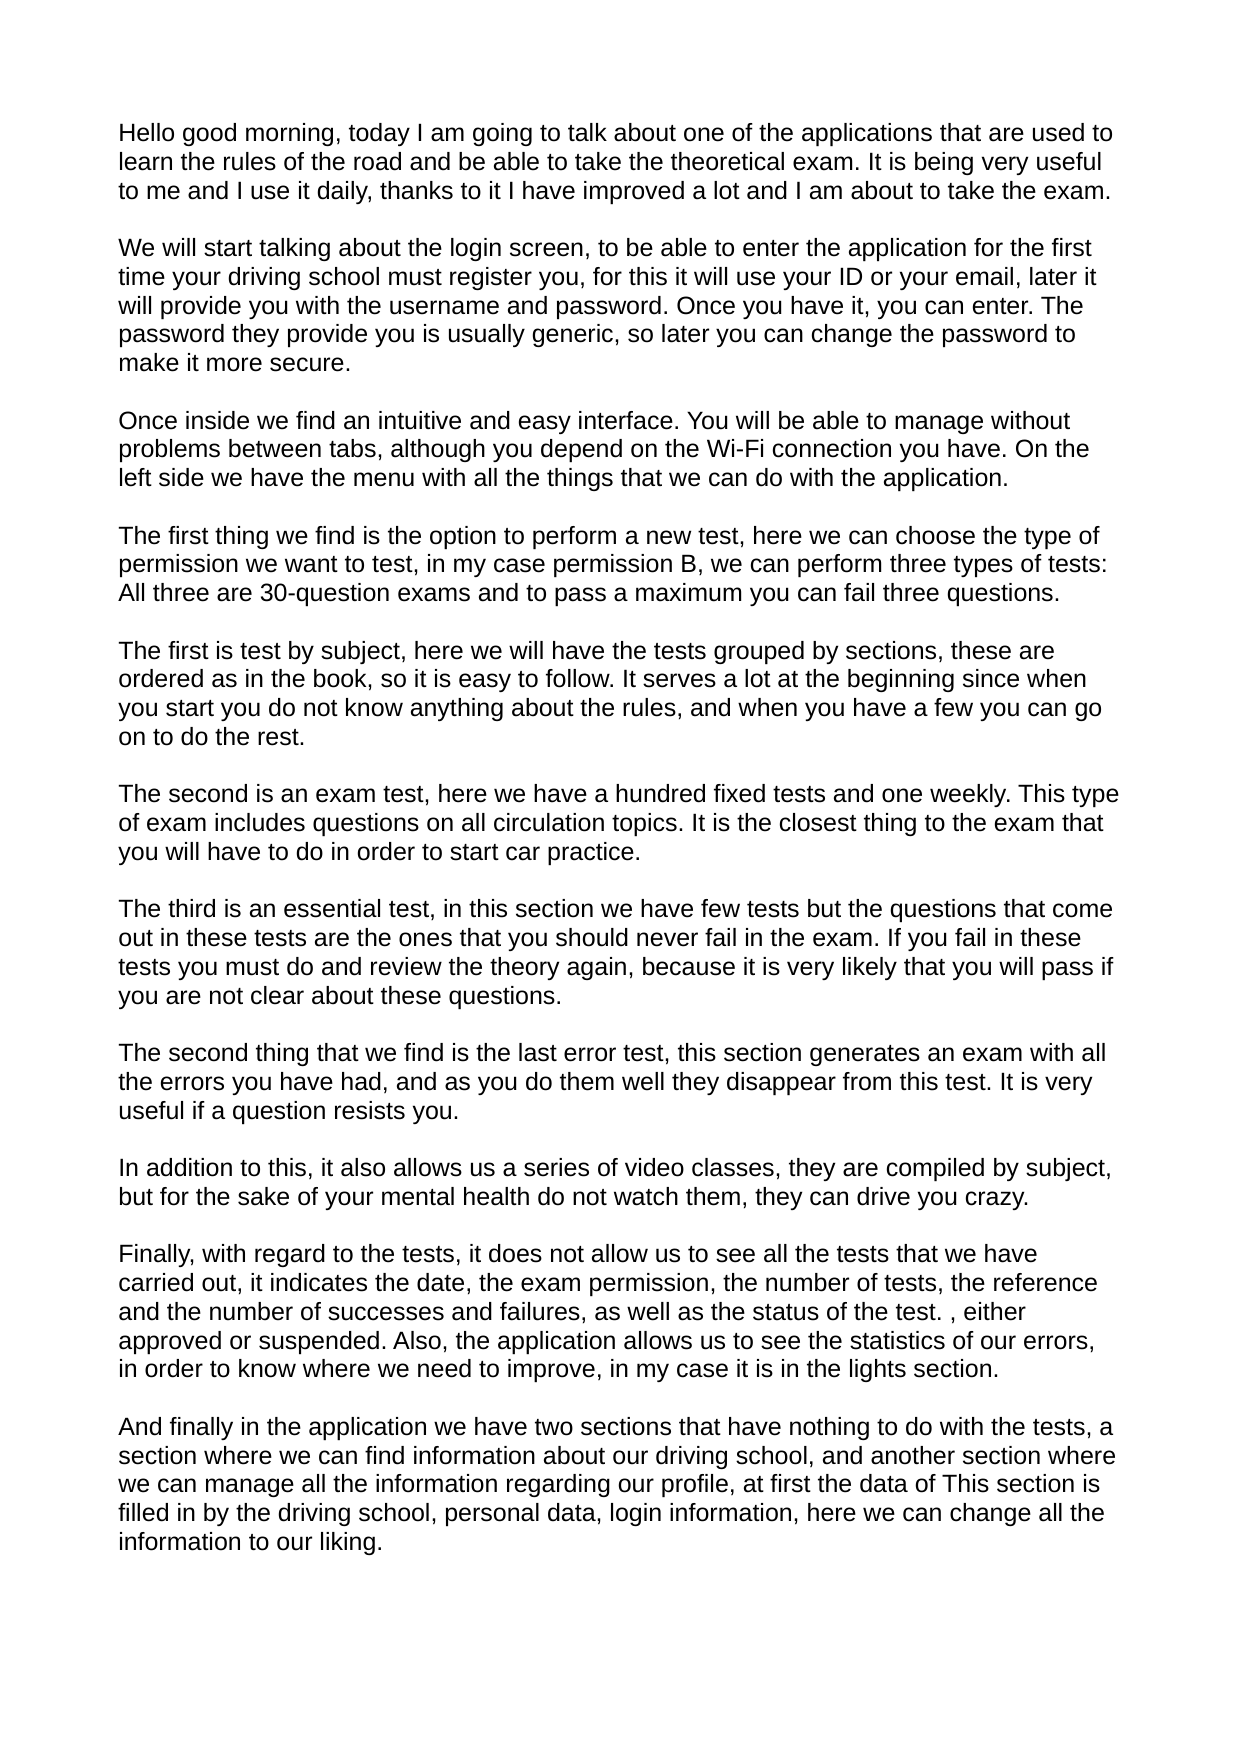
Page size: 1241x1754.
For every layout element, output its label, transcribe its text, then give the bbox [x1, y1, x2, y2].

text Hello good morning, today I am going to talk about one of the applications that are used to learn the rules of the road and be able to take the theoretical exam. It is being very useful to me and I use it daily, thanks to it I have improved a lot and I am about to take the exam. We will start talking about the login screen, to be able to enter the application for the first time your driving school must register you, for this it will use your ID or your email, later it will provide you with the username and password. Once you have it, you can enter. The password they provide you is usually generic, so later you can change the password to make it more secure. Once inside we find an intuitive and easy interface. You will be able to manage without problems between tabs, although you depend on the Wi-Fi connection you have. On the left side we have the menu with all the things that we can do with the application. The first thing we find is the option to perform a new test, here we can choose the type of permission we want to test, in my case permission B, we can perform three types of tests: All three are 30-question exams and to pass a maximum you can fail three questions. The first is test by subject, here we will have the tests grouped by sections, these are ordered as in the book, so it is easy to follow. It serves a lot at the beginning since when you start you do not know anything about the rules, and when you have a few you can go on to do the rest. The second is an exam test, here we have a hundred fixed tests and one weekly. This type of exam includes questions on all circulation topics. It is the closest thing to the exam that you will have to do in order to start car practice. The third is an essential test, in this section we have few tests but the questions that come out in these tests are the ones that you should never fail in the exam. If you fail in these tests you must do and review the theory again, because it is very likely that you will pass if you are not clear about these questions. The second thing that we find is the last error test, this section generates an exam with all the errors you have had, and as you do them well they disappear from this test. It is very useful if a question resists you. In addition to this, it also allows us a series of video classes, they are compiled by subject, but for the sake of your mental health do not watch them, they can drive you crazy. Finally, with regard to the tests, it does not allow us to see all the tests that we have carried out, it indicates the date, the exam permission, the number of tests, the reference and the number of successes and failures, as well as the status of the test. , either approved or suspended. Also, the application allows us to see the statistics of our errors, in order to know where we need to improve, in my case it is in the lights section. And finally in the application we have two sections that have nothing to do with the tests, a section where we can find information about our driving school, and another section where we can manage all the information regarding our profile, at first the data of This section is filled in by the driving school, personal data, login information, here we can change all the information to our liking. [118, 118, 1122, 1584]
